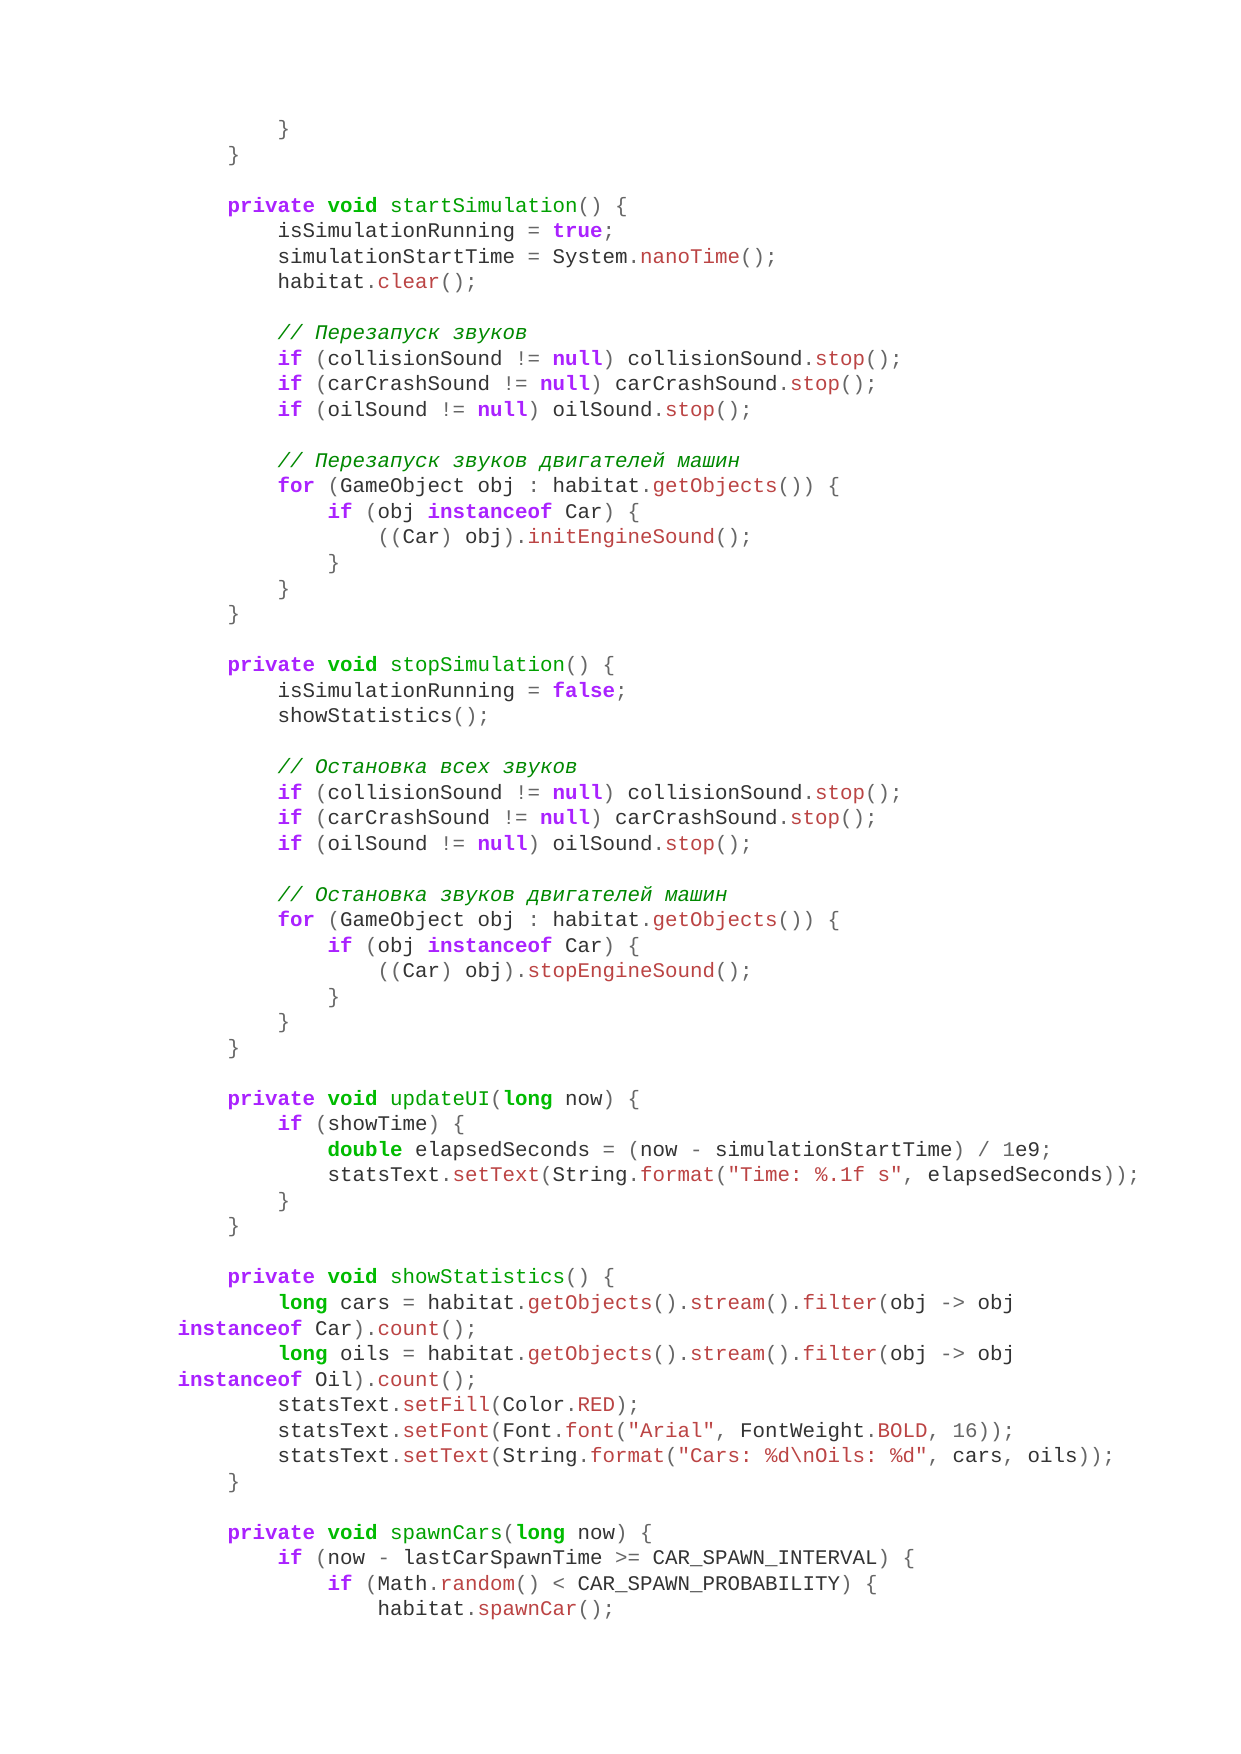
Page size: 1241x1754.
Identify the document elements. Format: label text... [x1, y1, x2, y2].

text private void startSimulation() { [177, 195, 1152, 218]
text double elapsedSeconds = (now - simulationStartTime) / 1e9; [177, 1139, 1152, 1163]
text if (oilSound != null) oilSound.stop(); [177, 399, 1152, 422]
text long cars = habitat.getObjects().stream().filter(obj -> obj instanceof Car).count(); [177, 1292, 1152, 1341]
text if (obj instanceof Car) { [177, 501, 1152, 524]
text } [177, 118, 1152, 142]
text statsText.setFill(Color.RED); [177, 1394, 1152, 1418]
text isSimulationRunning = false; [177, 679, 1152, 703]
text } [177, 552, 1152, 576]
text simulationStartTime = System.nanoTime(); [177, 246, 1152, 269]
text if (Math.random() < CAR_SPAWN_PROBABILITY) { [177, 1573, 1152, 1596]
text private void stopSimulation() { [177, 654, 1152, 678]
text ((Car) obj).stopEngineSound(); [177, 960, 1152, 984]
text if (carCrashSound != null) carCrashSound.stop(); [177, 807, 1152, 831]
text private void spawnCars(long now) { [177, 1522, 1152, 1545]
text } [177, 577, 1152, 601]
text } [177, 603, 1152, 627]
text } [177, 986, 1152, 1009]
text private void updateUI(long now) { [177, 1088, 1152, 1112]
text statsText.setText(String.format("Time: %.1f s", elapsedSeconds)); [177, 1164, 1152, 1188]
text for (GameObject obj : habitat.getObjects()) { [177, 909, 1152, 933]
text } [177, 144, 1152, 167]
text if (obj instanceof Car) { [177, 935, 1152, 958]
text private void showStatistics() { [177, 1267, 1152, 1290]
text long oils = habitat.getObjects().stream().filter(obj -> obj instanceof Oil).count(); [177, 1343, 1152, 1392]
text if (collisionSound != null) collisionSound.stop(); [177, 348, 1152, 371]
text habitat.spawnCar(); [177, 1598, 1152, 1622]
text ((Car) obj).initEngineSound(); [177, 526, 1152, 550]
text isSimulationRunning = true; [177, 220, 1152, 244]
text showStatistics(); [177, 705, 1152, 729]
text if (collisionSound != null) collisionSound.stop(); [177, 782, 1152, 805]
text statsText.setFont(Font.font("Arial", FontWeight.BOLD, 16)); [177, 1420, 1152, 1443]
text } [177, 1190, 1152, 1214]
text if (now - lastCarSpawnTime >= CAR_SPAWN_INTERVAL) { [177, 1547, 1152, 1571]
text for (GameObject obj : habitat.getObjects()) { [177, 475, 1152, 499]
text } [177, 1037, 1152, 1061]
text if (oilSound != null) oilSound.stop(); [177, 833, 1152, 856]
text // Перезапуск звуков двигателей машин [177, 450, 1152, 473]
text } [177, 1011, 1152, 1035]
text // Остановка звуков двигателей машин [177, 884, 1152, 907]
text } [177, 1216, 1152, 1239]
text if (showTime) { [177, 1113, 1152, 1137]
text statsText.setText(String.format("Cars: %d\nOils: %d", cars, oils)); [177, 1445, 1152, 1469]
text } [177, 1471, 1152, 1494]
text // Остановка всех звуков [177, 756, 1152, 780]
text // Перезапуск звуков [177, 322, 1152, 346]
text habitat.clear(); [177, 271, 1152, 295]
text if (carCrashSound != null) carCrashSound.stop(); [177, 373, 1152, 397]
